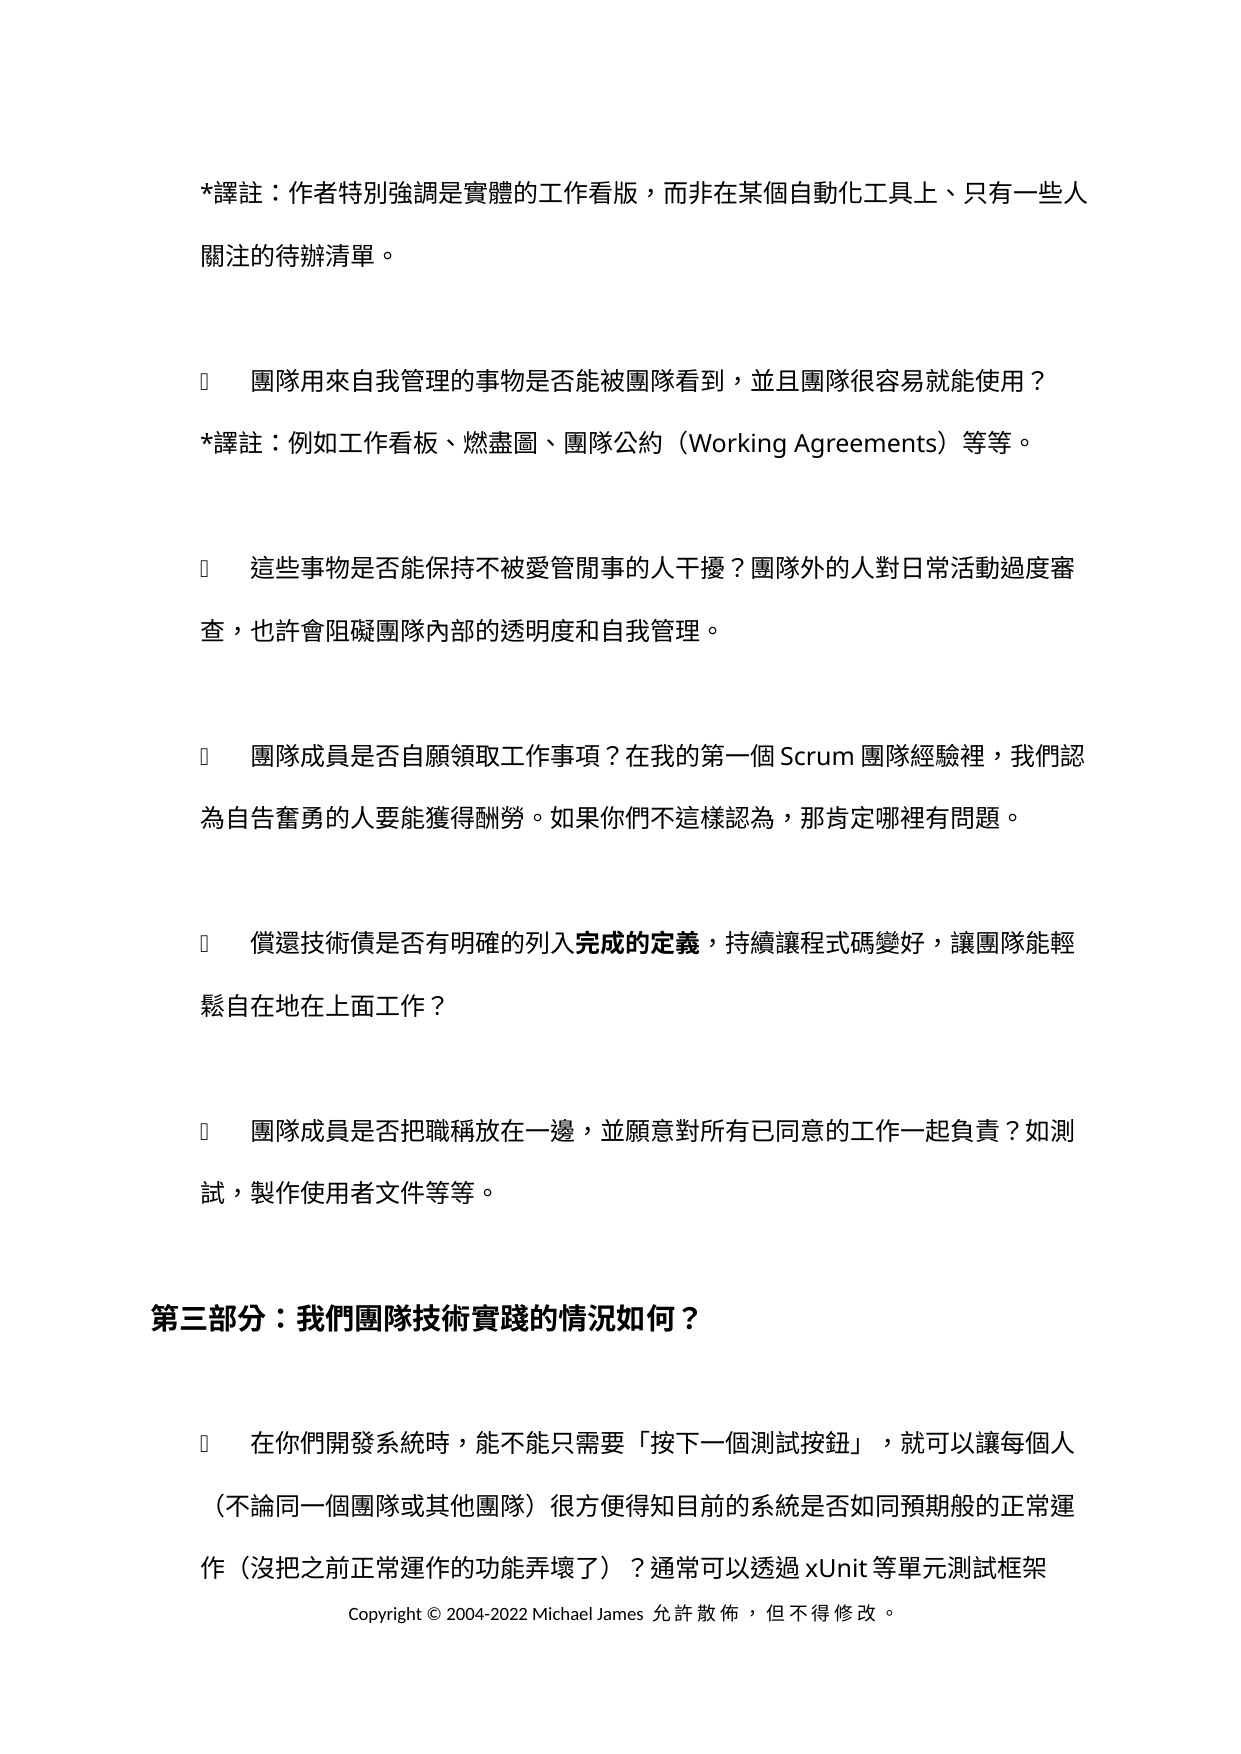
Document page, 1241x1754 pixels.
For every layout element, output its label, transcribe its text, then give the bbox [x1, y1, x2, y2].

list 償還技術債是否有明確的列入完成的定義，持續讓程式碼變好，讓團隊能輕鬆自在地在上面工作？ [200, 900, 1090, 1025]
text 第三部分：我們團隊技術實踐的情況如何？ [150, 1275, 1090, 1337]
list 團隊成員是否把職稱放在一邊，並願意對所有已同意的工作一起負責？如測試，製作使用者文件等等。 [200, 1087, 1090, 1212]
list 這些事物是否能保持不被愛管閒事的人干擾？團隊外的人對日常活動過度審查，也許會阻礙團隊內部的透明度和自我管理。 [200, 525, 1090, 650]
list 在你們開發系統時，能不能只需要「按下一個測試按鈕」，就可以讓每個人（不論同一個團隊或其他團隊）很方便得知目前的系統是否如同預期般的正常運作（沒把之前正常運作的功能弄壞了）？通常可以透過xUnit等單元測試框架 [200, 1400, 1090, 1587]
list *譯註：作者特別強調是實體的工作看版，而非在某個自動化工具上、只有一些人關注的待辦清單。 [200, 150, 1090, 275]
list 團隊成員是否自願領取工作事項？在我的第一個Scrum團隊經驗裡，我們認為自告奮勇的人要能獲得酬勞。如果你們不這樣認為，那肯定哪裡有問題。 [200, 712, 1090, 837]
list 團隊用來自我管理的事物是否能被團隊看到，並且團隊很容易就能使用？ [200, 337, 1090, 400]
list *譯註：例如工作看板、燃盡圖、團隊公約（Working Agreements）等等。 [200, 400, 1090, 462]
